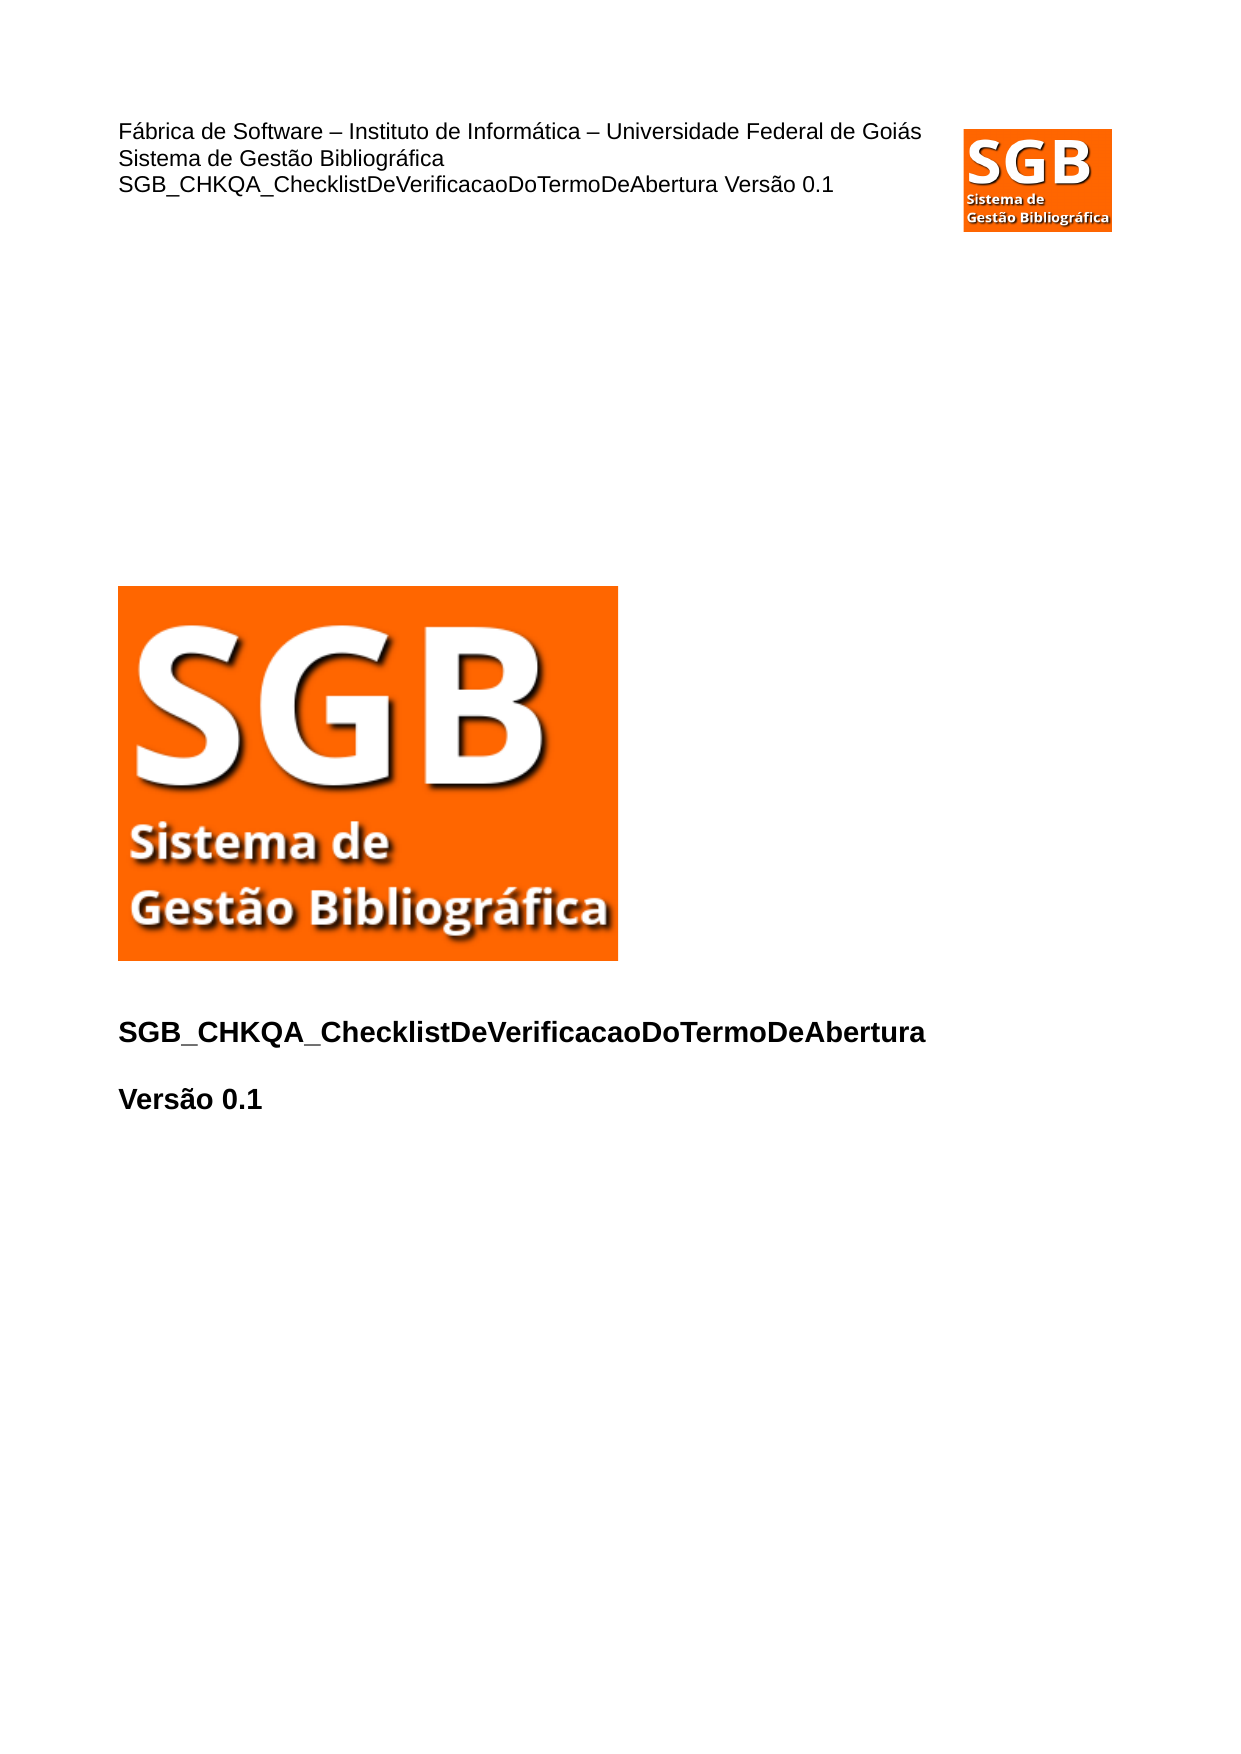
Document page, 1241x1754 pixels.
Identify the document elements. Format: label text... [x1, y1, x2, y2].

text SGB_CHKQA_ChecklistDeVerificacaoDoTermoDeAbertura [118, 1015, 1122, 1049]
picture [963, 129, 1112, 232]
picture [118, 586, 619, 961]
text Versão 0.1 [118, 1082, 1122, 1116]
